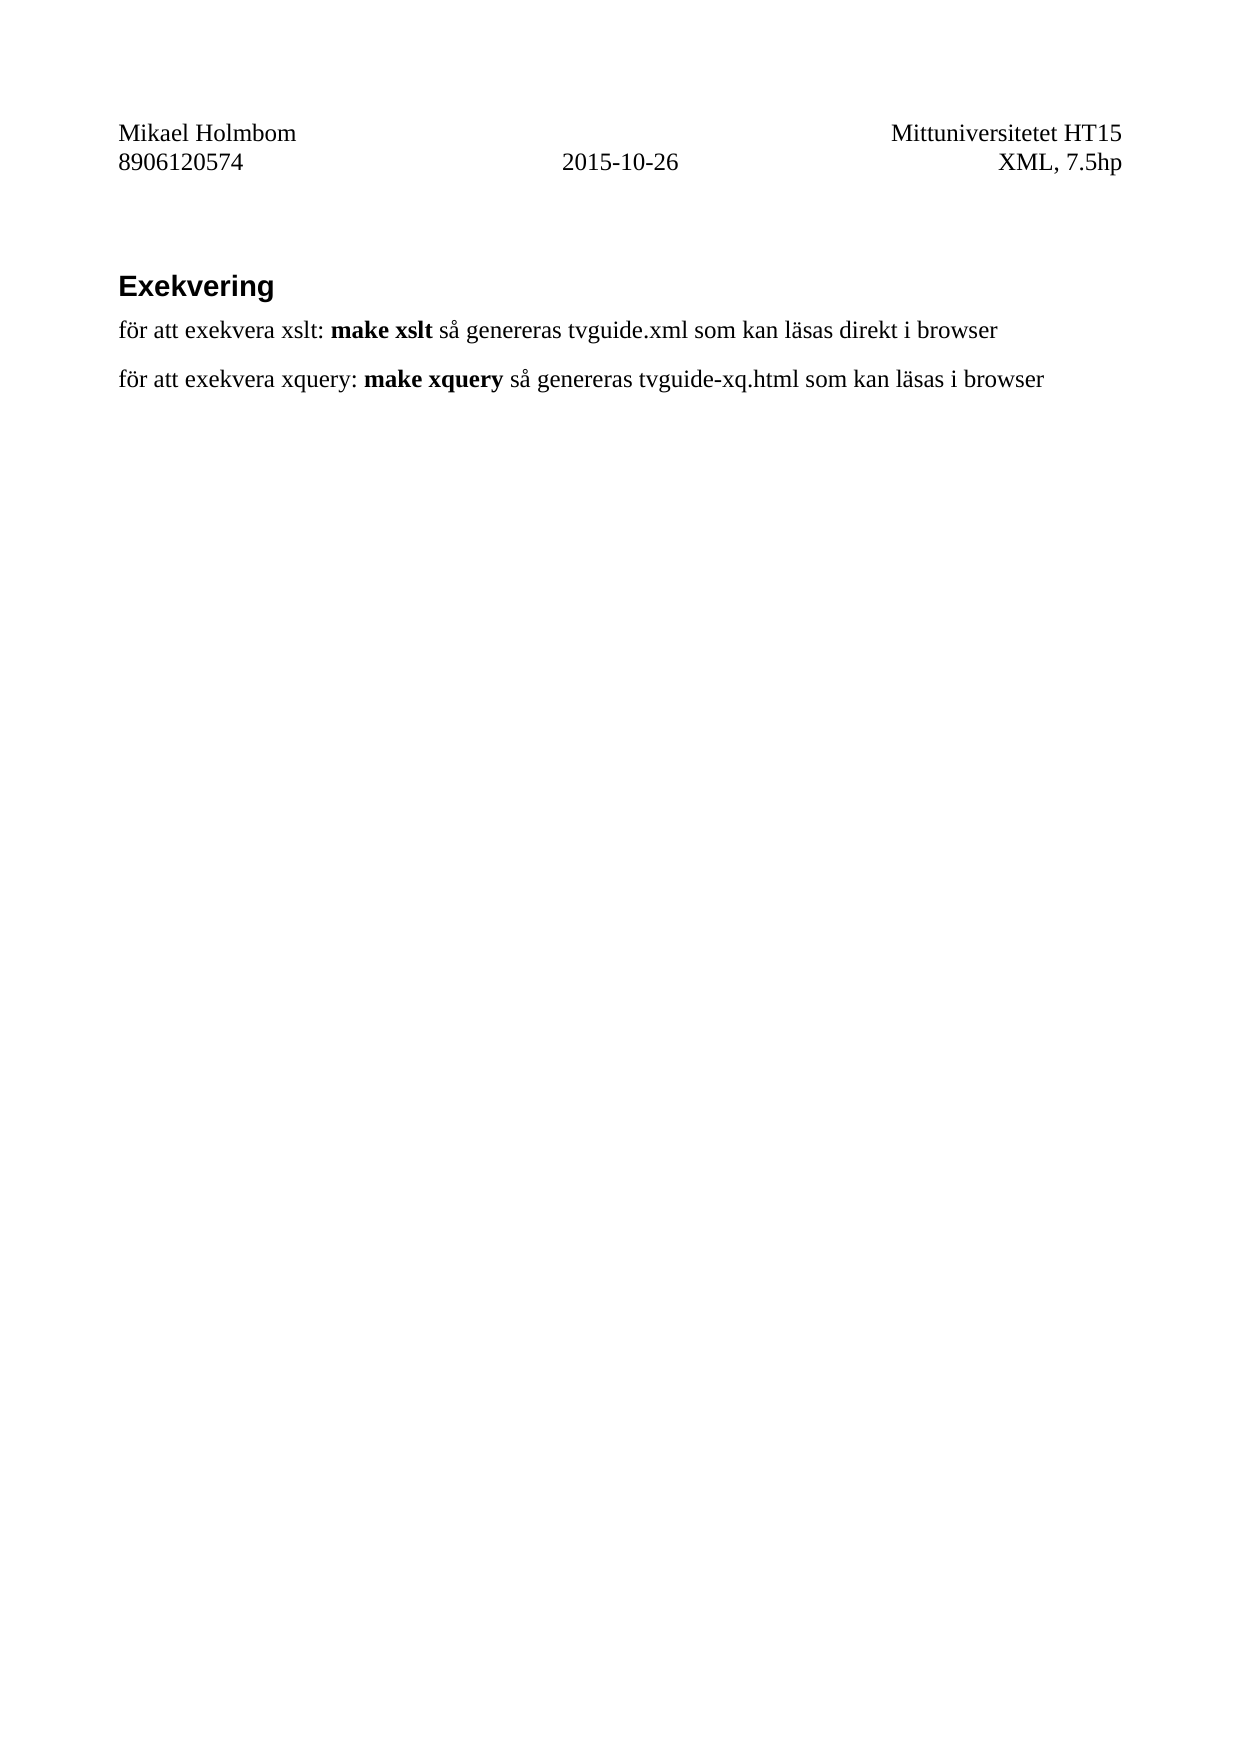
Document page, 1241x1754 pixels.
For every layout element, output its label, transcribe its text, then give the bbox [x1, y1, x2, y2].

subtitle Exekvering [118, 269, 1122, 302]
text för att exekvera xquery: make xquery så genereras tvguide-xq.html som kan läsas i browser [118, 364, 1122, 393]
text för att exekvera xslt: make xslt så genereras tvguide.xml som kan läsas direkt i browser [118, 315, 1122, 344]
